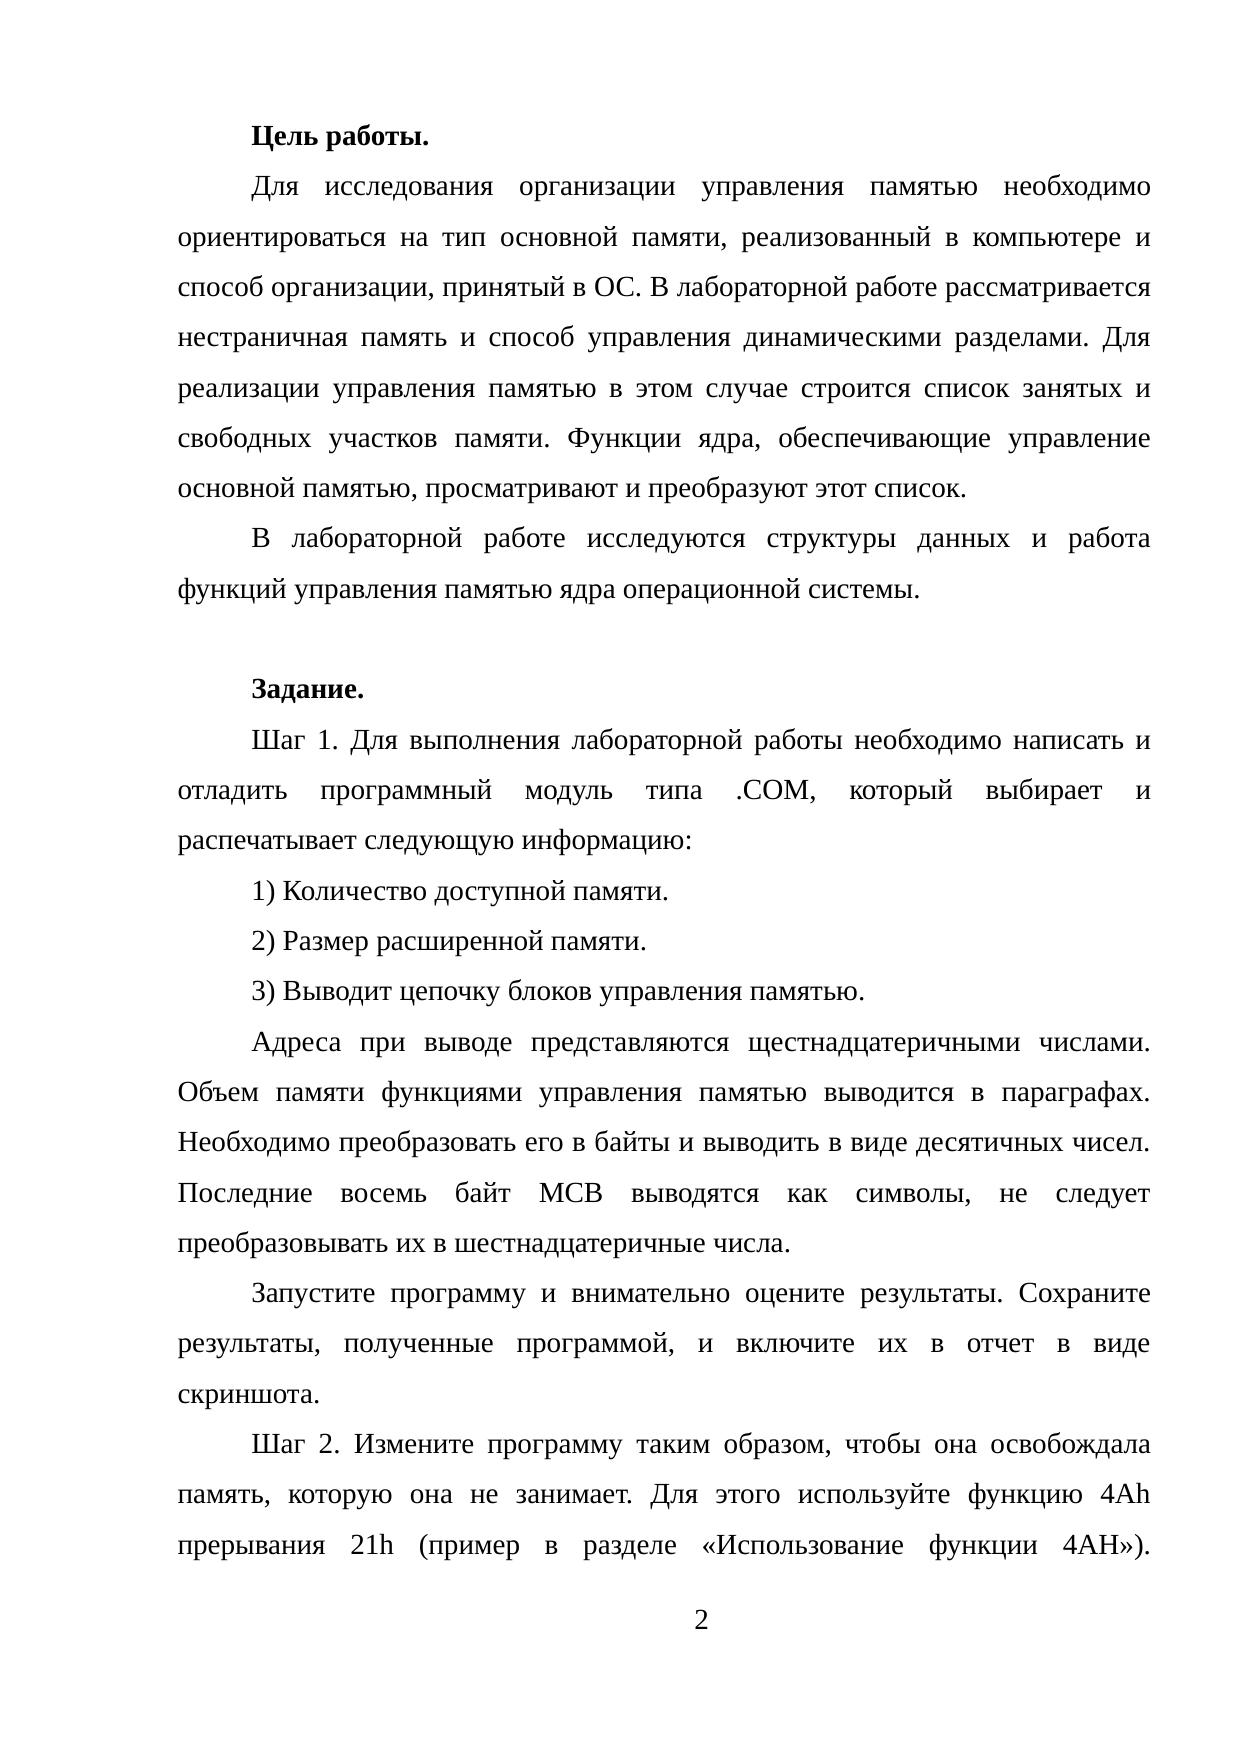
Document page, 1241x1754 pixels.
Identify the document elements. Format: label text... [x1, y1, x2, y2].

text В лабораторной работе исследуются структуры данных и работа функций управления памятью ядра операционной системы. [177, 521, 1152, 604]
text 3) Выводит цепочку блоков управления памятью. [177, 973, 1152, 1007]
text Запустите программу и внимательно оцените результаты. Сохраните результаты, полученные программой, и включите их в отчет в виде скриншота. [177, 1275, 1152, 1409]
text 2) Размер расширенной памяти. [177, 923, 1152, 957]
text 1) Количество доступной памяти. [177, 873, 1152, 906]
text Адреса при выводе представляются щестнадцатеричными числами. Объем памяти функциями управления памятью выводится в параграфах. Необходимо преобразовать его в байты и выводить в виде десятичных чисел. Последние восемь байт MCB выводятся как символы, не следует преобразовывать их в шестнадцатеричные числа. [177, 1024, 1152, 1258]
text Для исследования организации управления памятью необходимо ориентироваться на тип основной памяти, реализованный в компьютере и способ организации, принятый в ОС. В лабораторной работе рассматривается нестраничная память и способ управления динамическими разделами. Для реализации управления памятью в этом случае строится список занятых и свободных участков памяти. Функции ядра, обеспечивающие управление основной памятью, просматривают и преобразуют этот список. [177, 168, 1152, 504]
text Шаг 2. Измените программу таким образом, чтобы она освобождала память, которую она не занимает. Для этого используйте функцию 4Ah прерывания 21h (пример в разделе «Использование функции 4АН»). [177, 1426, 1152, 1560]
text Шаг 1. Для выполнения лабораторной работы необходимо написать и отладить программный модуль типа .СОМ, который выбирает и распечатывает следующую информацию: [177, 722, 1152, 856]
subtitle Задание. [177, 672, 1152, 705]
subtitle Цель работы. [177, 118, 1152, 152]
